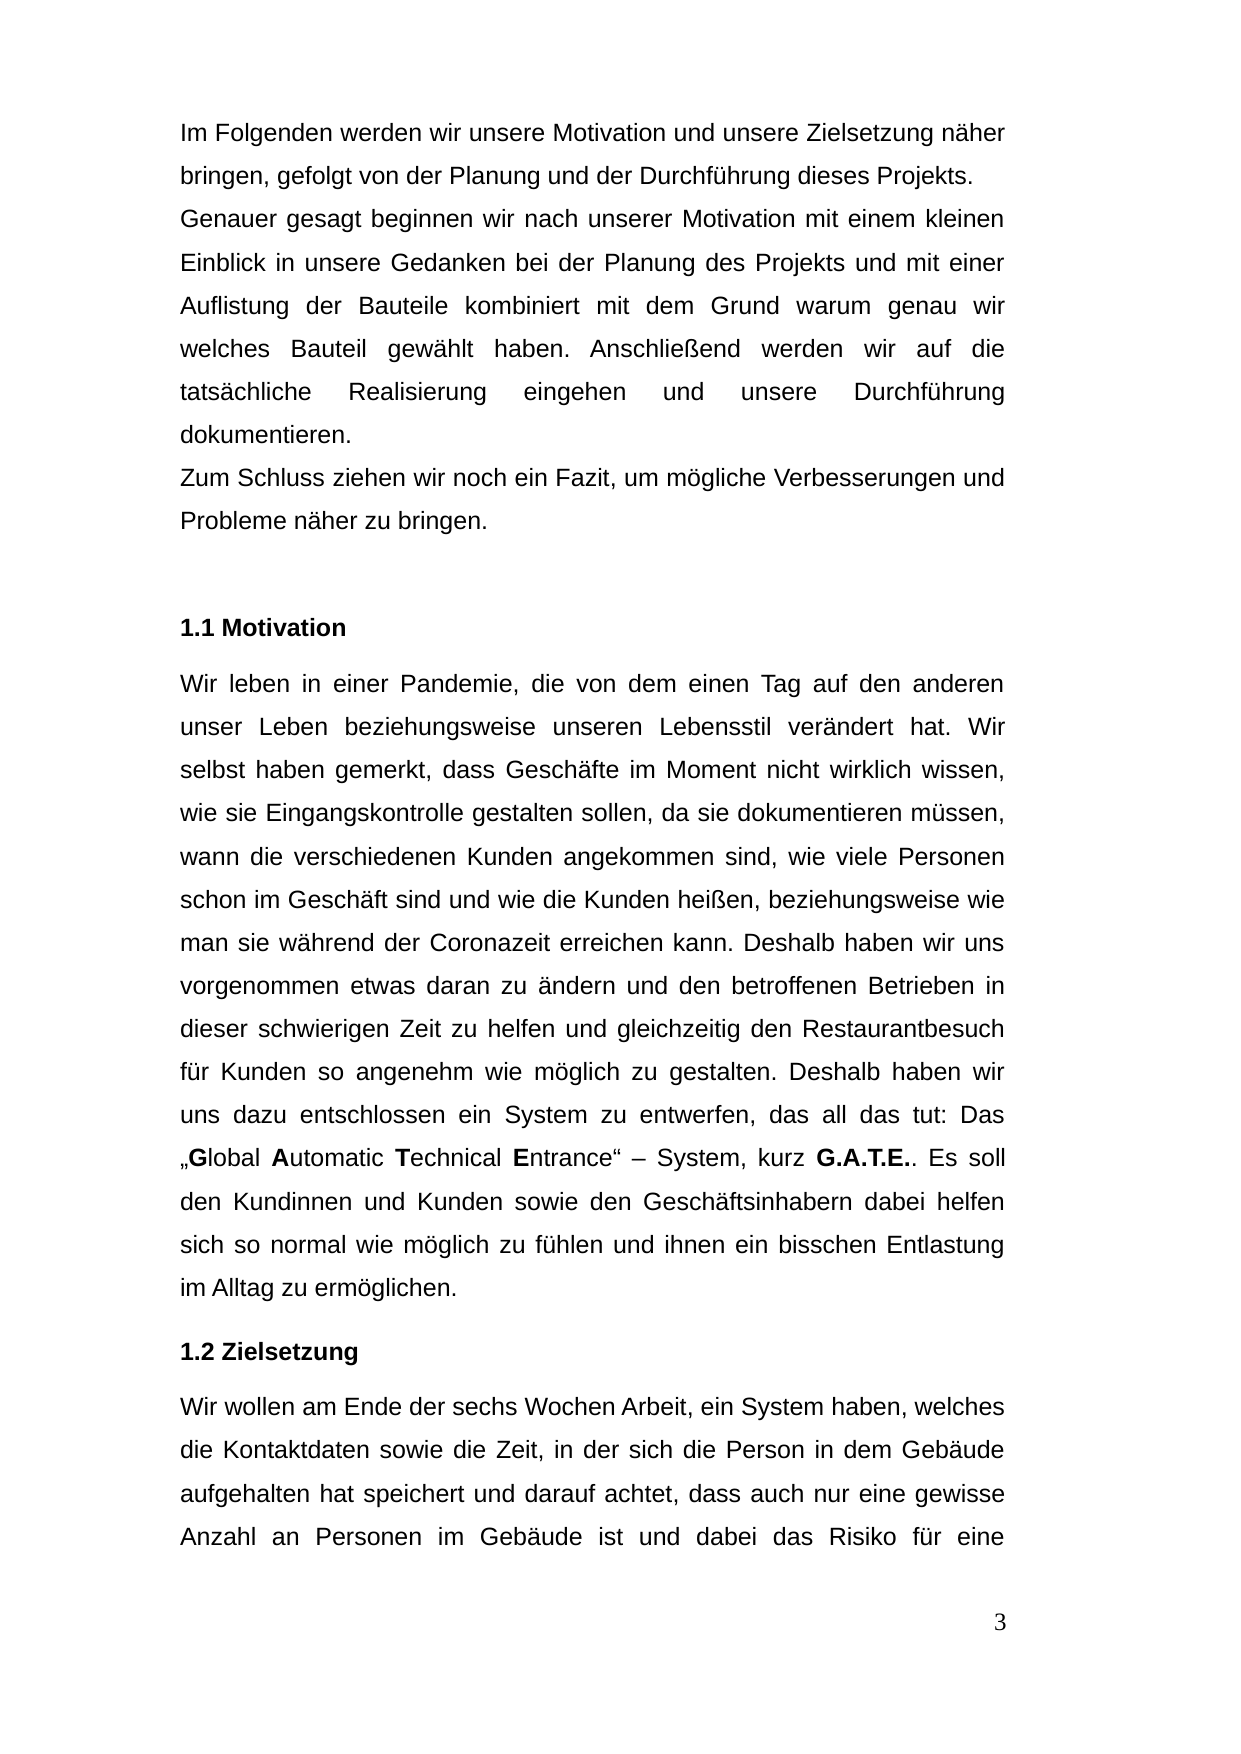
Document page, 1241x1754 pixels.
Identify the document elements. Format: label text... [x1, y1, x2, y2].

text Im Folgenden werden wir unsere Motivation und unsere Zielsetzung näher bringen, gefolgt von der Planung und der Durchführung dieses Projekts. [180, 118, 1006, 190]
subtitle 1.2 Zielsetzung [180, 1337, 1006, 1365]
text Zum Schluss ziehen wir noch ein Fazit, um mögliche Verbesserungen und Probleme näher zu bringen. [180, 463, 1006, 535]
text Genauer gesagt beginnen wir nach unserer Motivation mit einem kleinen Einblick in unsere Gedanken bei der Planung des Projekts und mit einer Auflistung der Bauteile kombiniert mit dem Grund warum genau wir welches Bauteil gewählt haben. Anschließend werden wir auf die tatsächliche Realisierung eingehen und unsere Durchführung dokumentieren. [180, 204, 1006, 449]
text Wir wollen am Ende der sechs Wochen Arbeit, ein System haben, welches die Kontaktdaten sowie die Zeit, in der sich die Person in dem Gebäude aufgehalten hat speichert und darauf achtet, dass auch nur eine gewisse Anzahl an Personen im Gebäude ist und dabei das Risiko für eine [180, 1392, 1006, 1550]
text Wir leben in einer Pandemie, die von dem einen Tag auf den anderen unser Leben beziehungsweise unseren Lebensstil verändert hat. Wir selbst haben gemerkt, dass Geschäfte im Moment nicht wirklich wissen, wie sie Eingangskontrolle gestalten sollen, da sie dokumentieren müssen, wann die verschiedenen Kunden angekommen sind, wie viele Personen schon im Geschäft sind und wie die Kunden heißen, beziehungsweise wie man sie während der Coronazeit erreichen kann. Deshalb haben wir uns vorgenommen etwas daran zu ändern und den betroffenen Betrieben in dieser schwierigen Zeit zu helfen und gleichzeitig den Restaurantbesuch für Kunden so angenehm wie möglich zu gestalten. Deshalb haben wir uns dazu entschlossen ein System zu entwerfen, das all das tut: Das „Global Automatic Technical Entrance“ – System, kurz G.A.T.E.. Es soll den Kundinnen und Kunden sowie den Geschäftsinhabern dabei helfen sich so normal wie möglich zu fühlen und ihnen ein bisschen Entlastung im Alltag zu ermöglichen. [180, 669, 1006, 1301]
subtitle 1.1 Motivation [180, 613, 1006, 642]
